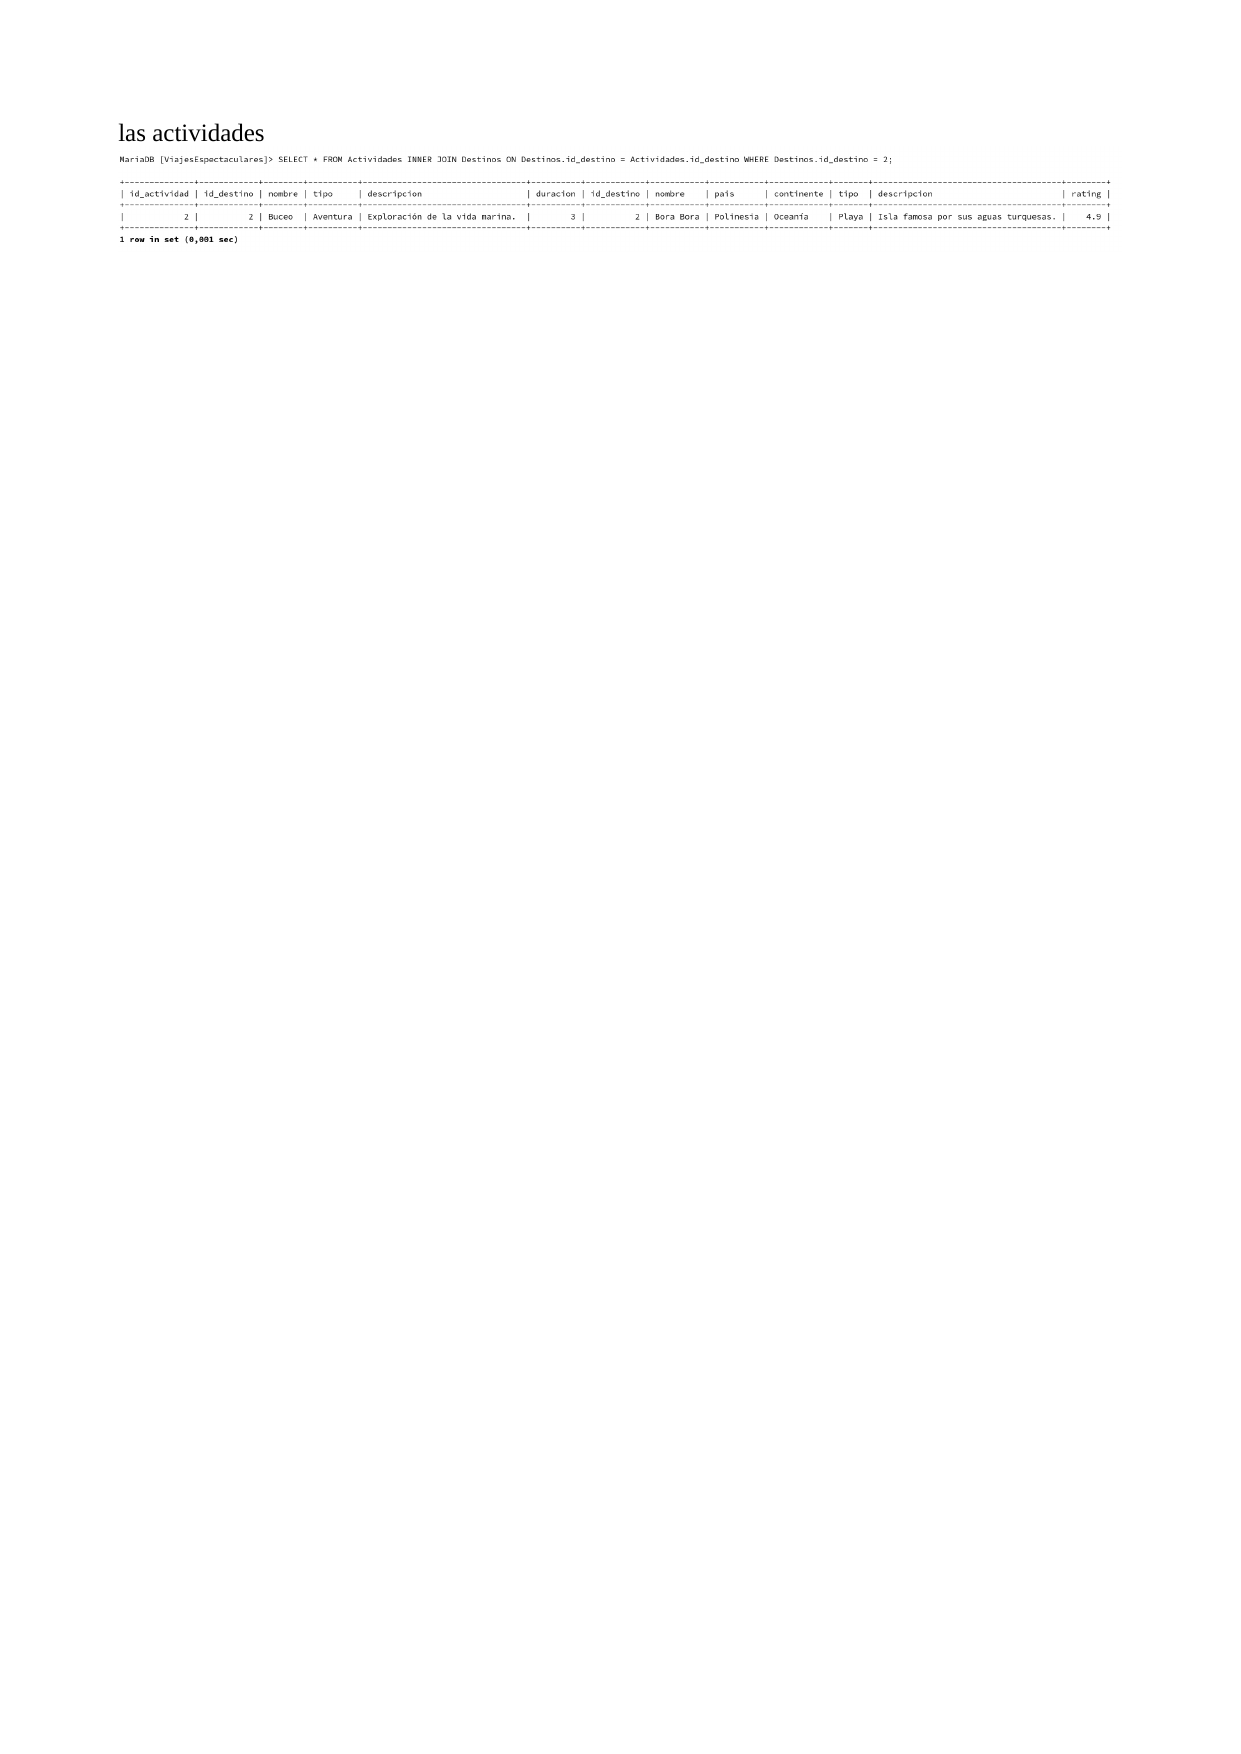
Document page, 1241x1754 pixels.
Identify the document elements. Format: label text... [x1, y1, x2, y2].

picture [118, 146, 1123, 252]
text las actividades [118, 118, 1122, 146]
